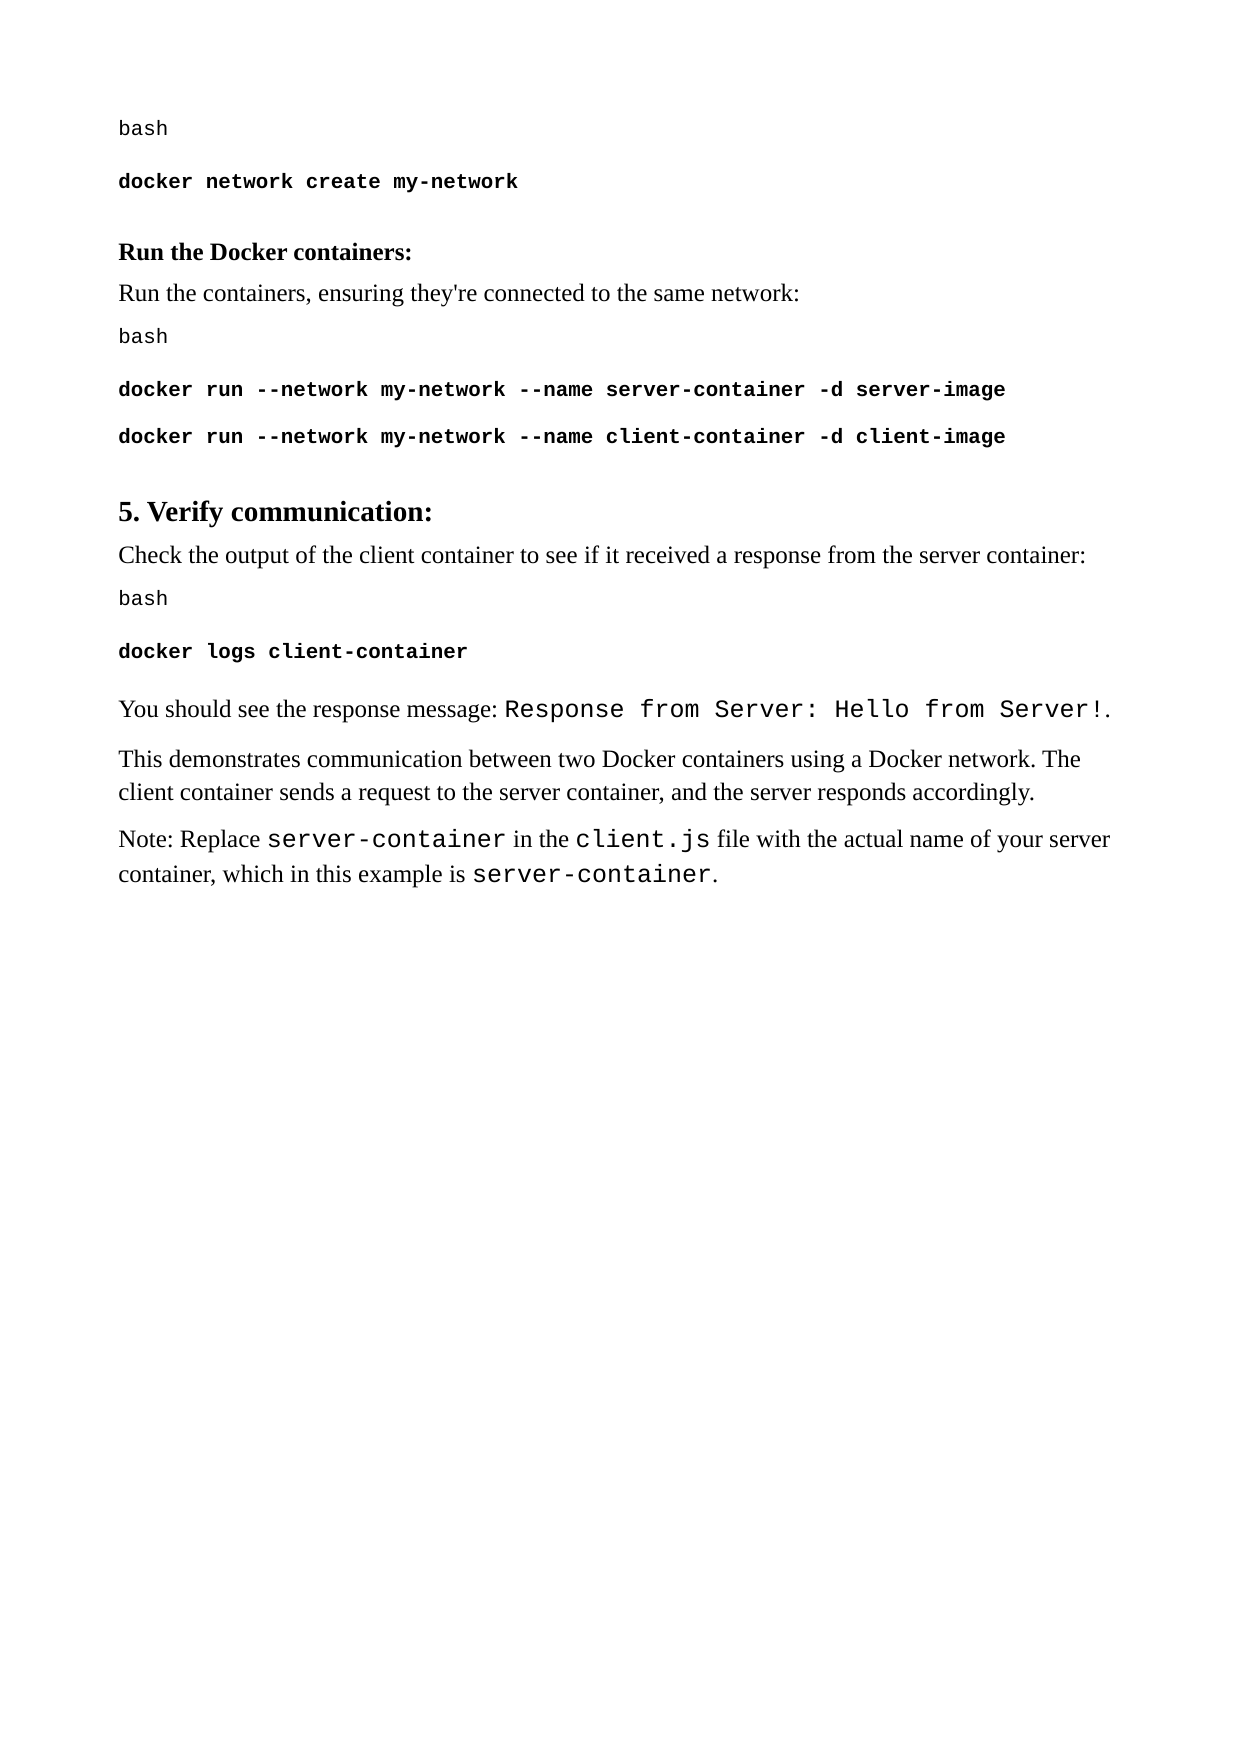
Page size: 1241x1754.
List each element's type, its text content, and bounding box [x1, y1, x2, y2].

text This demonstrates communication between two Docker containers using a Docker network. The client container sends a request to the server container, and the server responds accordingly. [118, 744, 1122, 806]
text docker run --network my-network --name client-container -d client-image [118, 426, 1122, 450]
text docker network create my-network [118, 171, 1122, 195]
subtitle Run the Docker containers: [118, 237, 1122, 266]
text docker run --network my-network --name server-container -d server-image [118, 379, 1122, 402]
text bash [118, 587, 1122, 611]
text docker logs client-container [118, 641, 1122, 664]
text You should see the response message: Response from Server: Hello from Server!. [118, 694, 1122, 724]
text Note: Replace server-container in the client.js file with the actual name of your server container, which in this example is server-container. [118, 824, 1122, 890]
subtitle 5. Verify communication: [118, 494, 1122, 527]
text Check the output of the client container to see if it received a response from the server container: [118, 540, 1122, 569]
text Run the containers, ensuring they're connected to the same network: [118, 278, 1122, 307]
text bash [118, 118, 1122, 142]
text bash [118, 326, 1122, 349]
